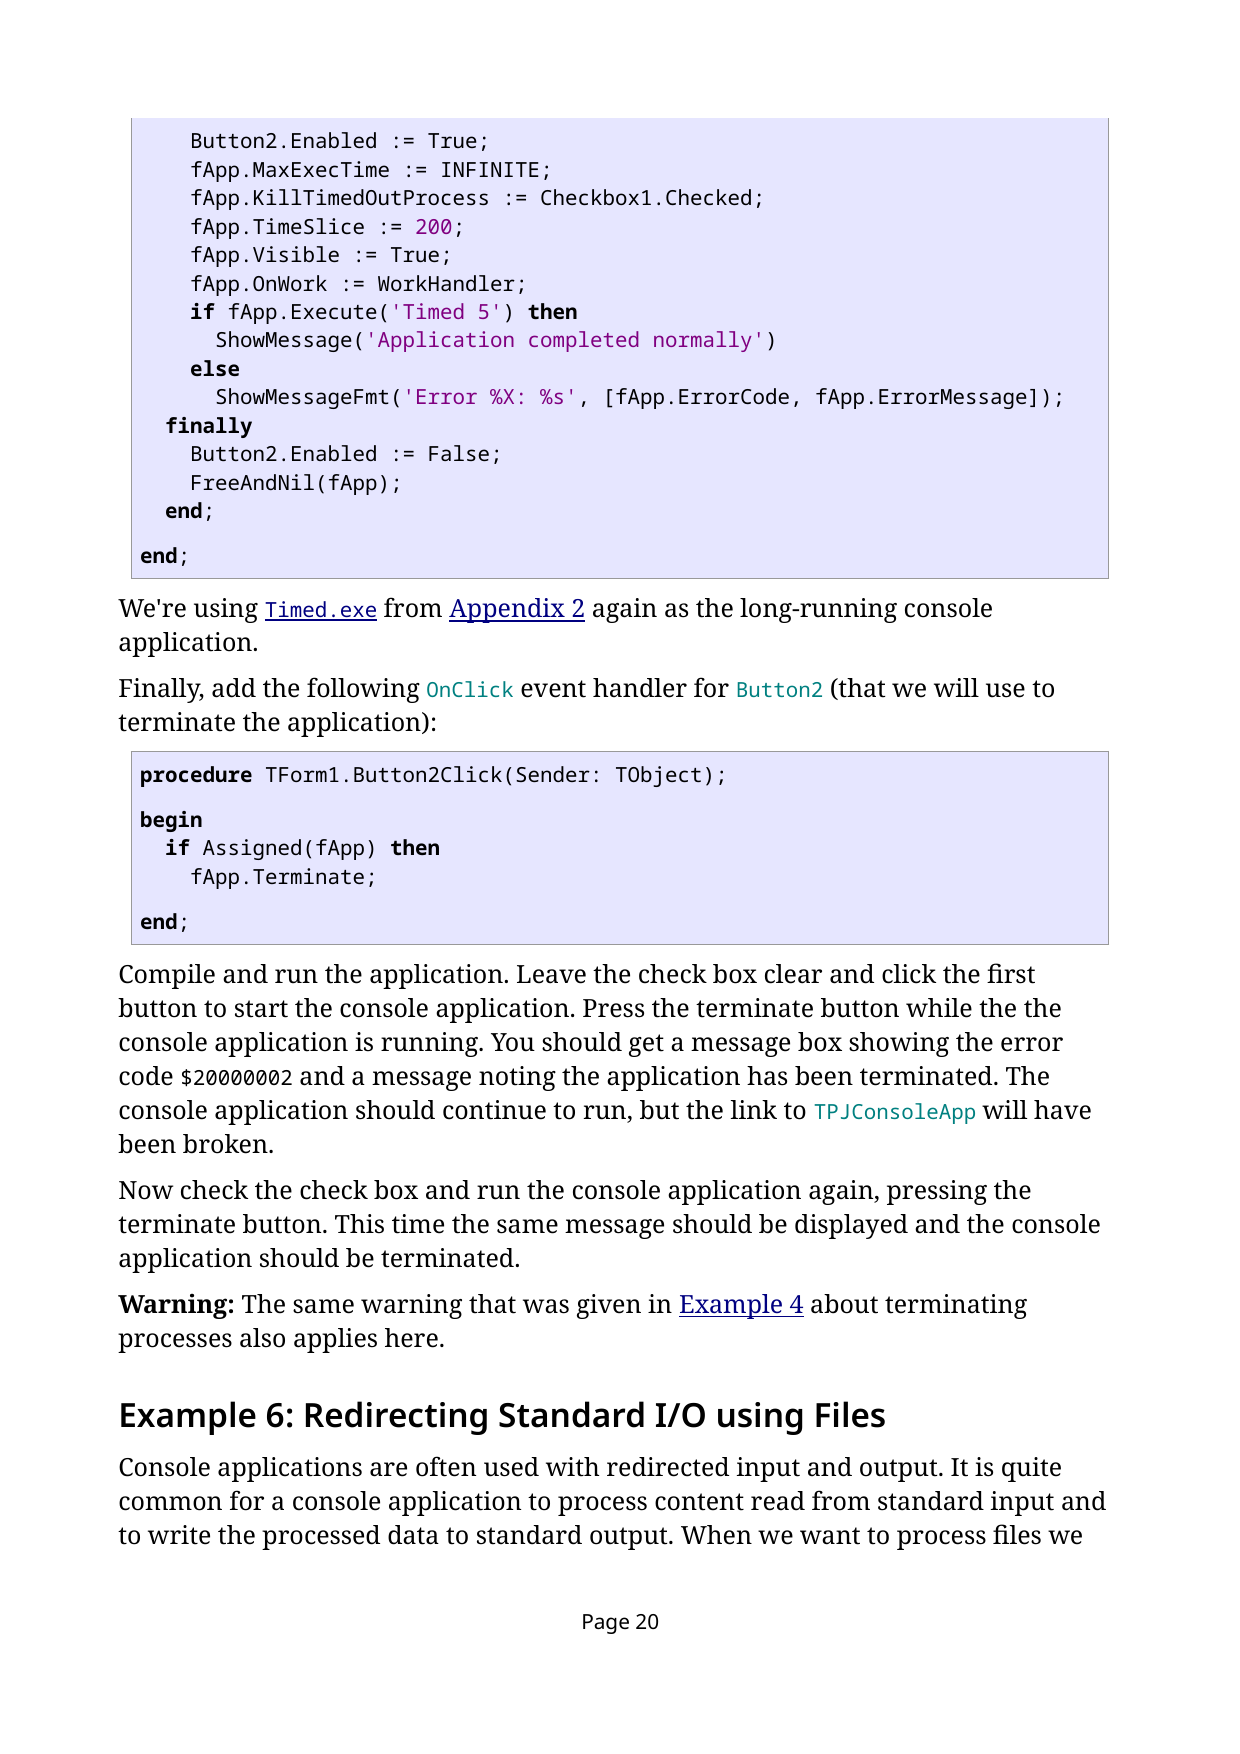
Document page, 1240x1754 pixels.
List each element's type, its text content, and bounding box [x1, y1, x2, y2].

text if fApp.Execute('Timed 5') then [132, 297, 1108, 326]
text end; [132, 496, 1108, 533]
text fApp.TimeSlice := 200; [132, 212, 1108, 240]
text Finally, add the following OnClick event handler for Button2 (that we will use to terminate the application): [118, 671, 1122, 739]
text fApp.KillTimedOutProcess := Checkbox1.Checked; [132, 183, 1108, 212]
text Button2.Enabled := False; [132, 439, 1108, 468]
text fApp.Visible := True; [132, 240, 1108, 269]
subtitle Example 6: Redirecting Standard I/O using Files [118, 1392, 1122, 1437]
text Console applications are often used with redirected input and output. It is quite common for a console application to process content read from standard input and to write the processed data to standard output. When we want to process files we [118, 1449, 1122, 1552]
text finally [132, 411, 1108, 439]
text if Assigned(fApp) then [132, 833, 1108, 862]
text fApp.MaxExecTime := INFINITE; [132, 155, 1108, 183]
text Button2.Enabled := True; [132, 118, 1108, 155]
text fApp.OnWork := WorkHandler; [132, 269, 1108, 297]
text ShowMessageFmt('Error %X: %s', [fApp.ErrorCode, fApp.ErrorMessage]); [132, 382, 1108, 411]
text end; [132, 899, 1108, 944]
text Compile and run the application. Leave the check box clear and click the first button to start the console application. Press the terminate button while the the console application is running. You should get a message box showing the error code $20000002 and a message noting the application has been terminated. The console application should continue to run, but the link to TPJConsoleApp will have been broken. [118, 957, 1122, 1161]
text procedure TForm1.Button2Click(Sender: TObject); [132, 752, 1108, 797]
text begin [132, 797, 1108, 833]
text fApp.Terminate; [132, 862, 1108, 899]
text else [132, 354, 1108, 382]
text Now check the check box and run the console application again, pressing the terminate button. This time the same message should be displayed and the console application should be terminated. [118, 1173, 1122, 1275]
text end; [132, 533, 1108, 578]
text Warning: The same warning that was given in Example 4 about terminating processes also applies here. [118, 1287, 1122, 1355]
text ShowMessage('Application completed normally') [132, 326, 1108, 354]
text We're using Timed.exe from Appendix 2 again as the long-running console application. [118, 591, 1122, 659]
text FreeAndNil(fApp); [132, 468, 1108, 496]
